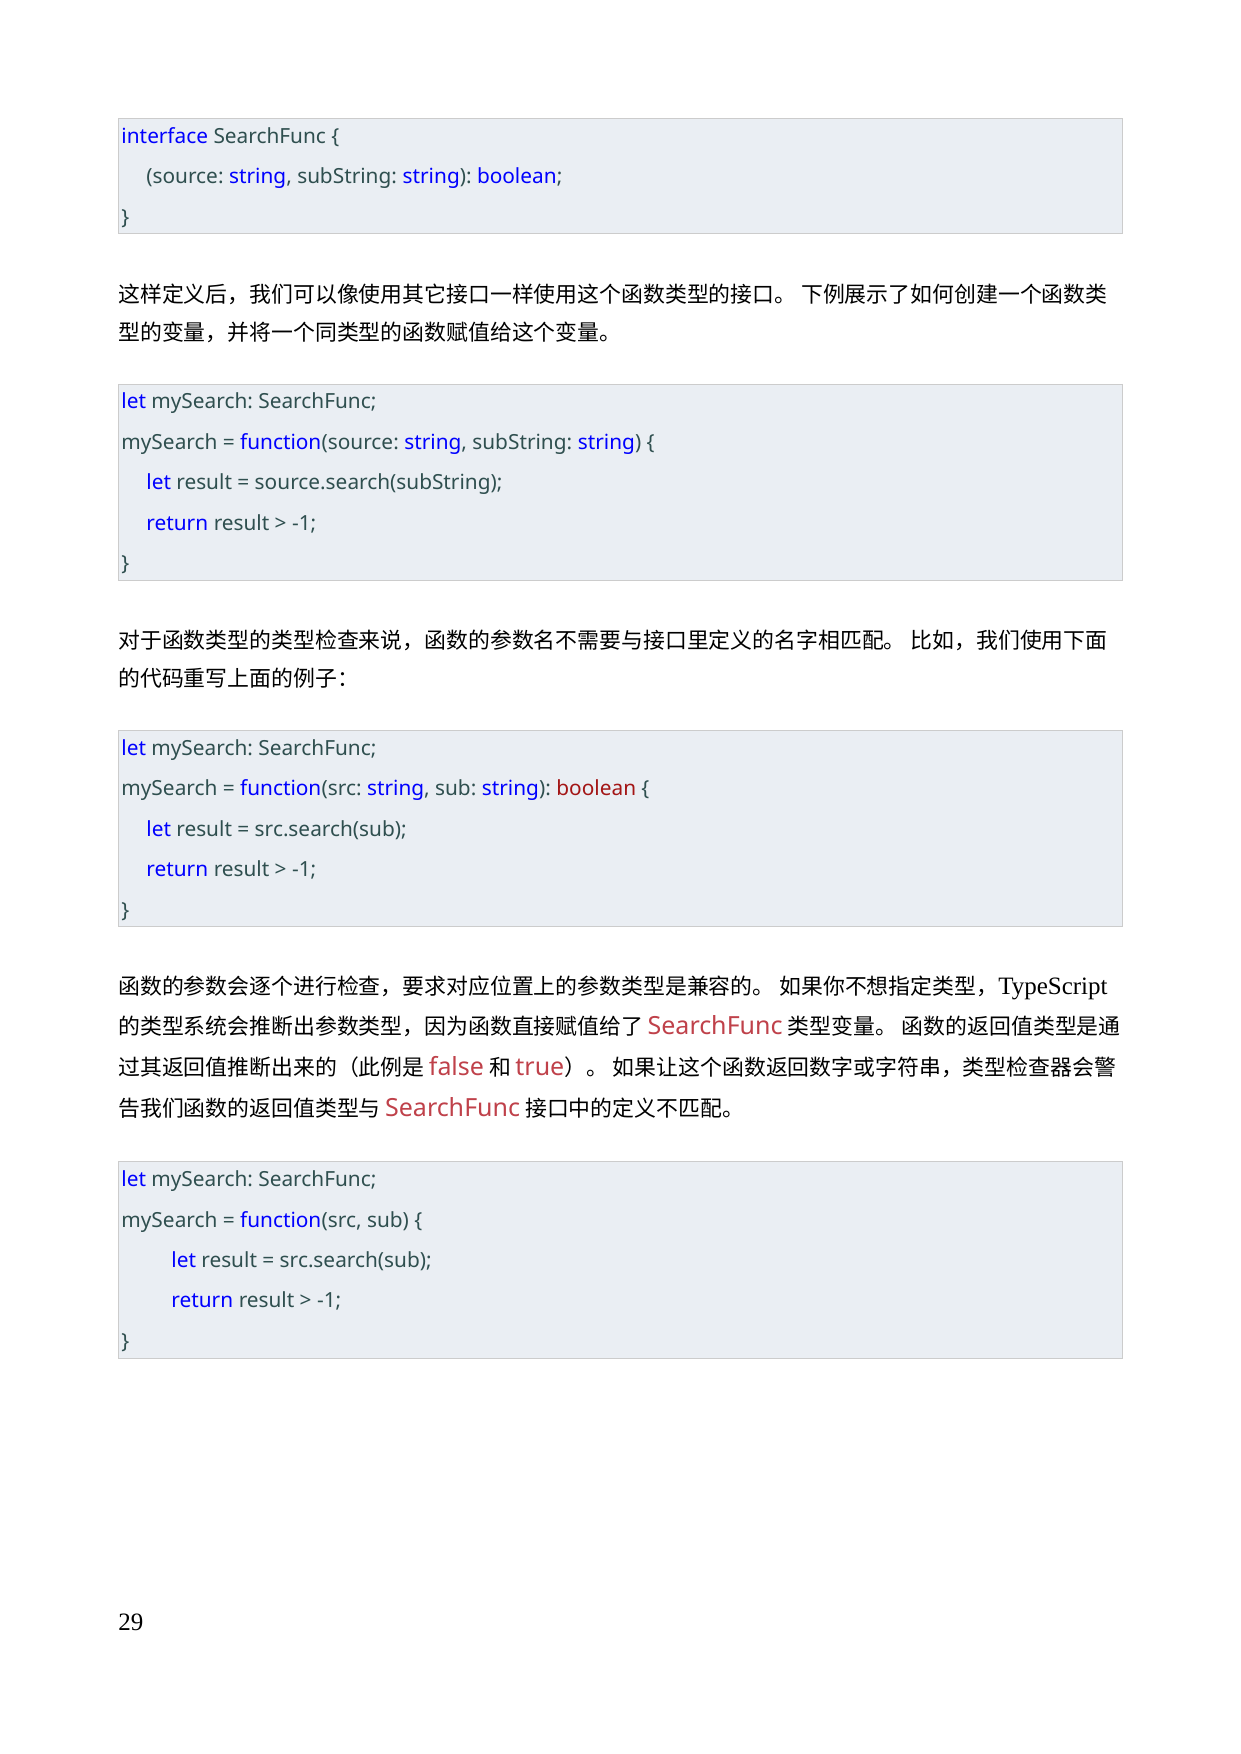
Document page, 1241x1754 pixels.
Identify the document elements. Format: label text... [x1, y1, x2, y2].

text let mySearch: SearchFunc; [119, 1162, 1122, 1193]
text } [119, 199, 1122, 233]
text let result = source.search(subString); [119, 464, 1122, 496]
text mySearch = function(source: string, subString: string) { [119, 424, 1122, 455]
text let result = src.search(sub); [119, 1242, 1122, 1274]
text } [119, 892, 1122, 926]
text 函数的参数会逐个进行检查，要求对应位置上的参数类型是兼容的。 如果你不想指定类型，TypeScript的类型系统会推断出参数类型，因为函数直接赋值给了SearchFunc类型变量。 函数的返回值类型是通过其返回值推断出来的（此例是false和true）。 如果让这个函数返回数字或字符串，类型检查器会警告我们函数的返回值类型与SearchFunc接口中的定义不匹配。 [118, 969, 1122, 1123]
text interface SearchFunc { [119, 119, 1122, 149]
text return result > -1; [119, 851, 1122, 883]
text (source: string, subString: string): boolean; [119, 158, 1122, 190]
text let mySearch: SearchFunc; [119, 731, 1122, 761]
text } [119, 1323, 1122, 1358]
text return result > -1; [119, 1283, 1122, 1314]
text return result > -1; [119, 505, 1122, 536]
text 这样定义后，我们可以像使用其它接口一样使用这个函数类型的接口。 下例展示了如何创建一个函数类型的变量，并将一个同类型的函数赋值给这个变量。 [118, 277, 1122, 346]
text let mySearch: SearchFunc; [119, 385, 1122, 415]
text 对于函数类型的类型检查来说，函数的参数名不需要与接口里定义的名字相匹配。 比如，我们使用下面的代码重写上面的例子： [118, 623, 1122, 692]
text } [119, 545, 1122, 580]
text mySearch = function(src: string, sub: string): boolean { [119, 770, 1122, 802]
text mySearch = function(src, sub) { [119, 1202, 1122, 1233]
text let result = src.search(sub); [119, 811, 1122, 842]
